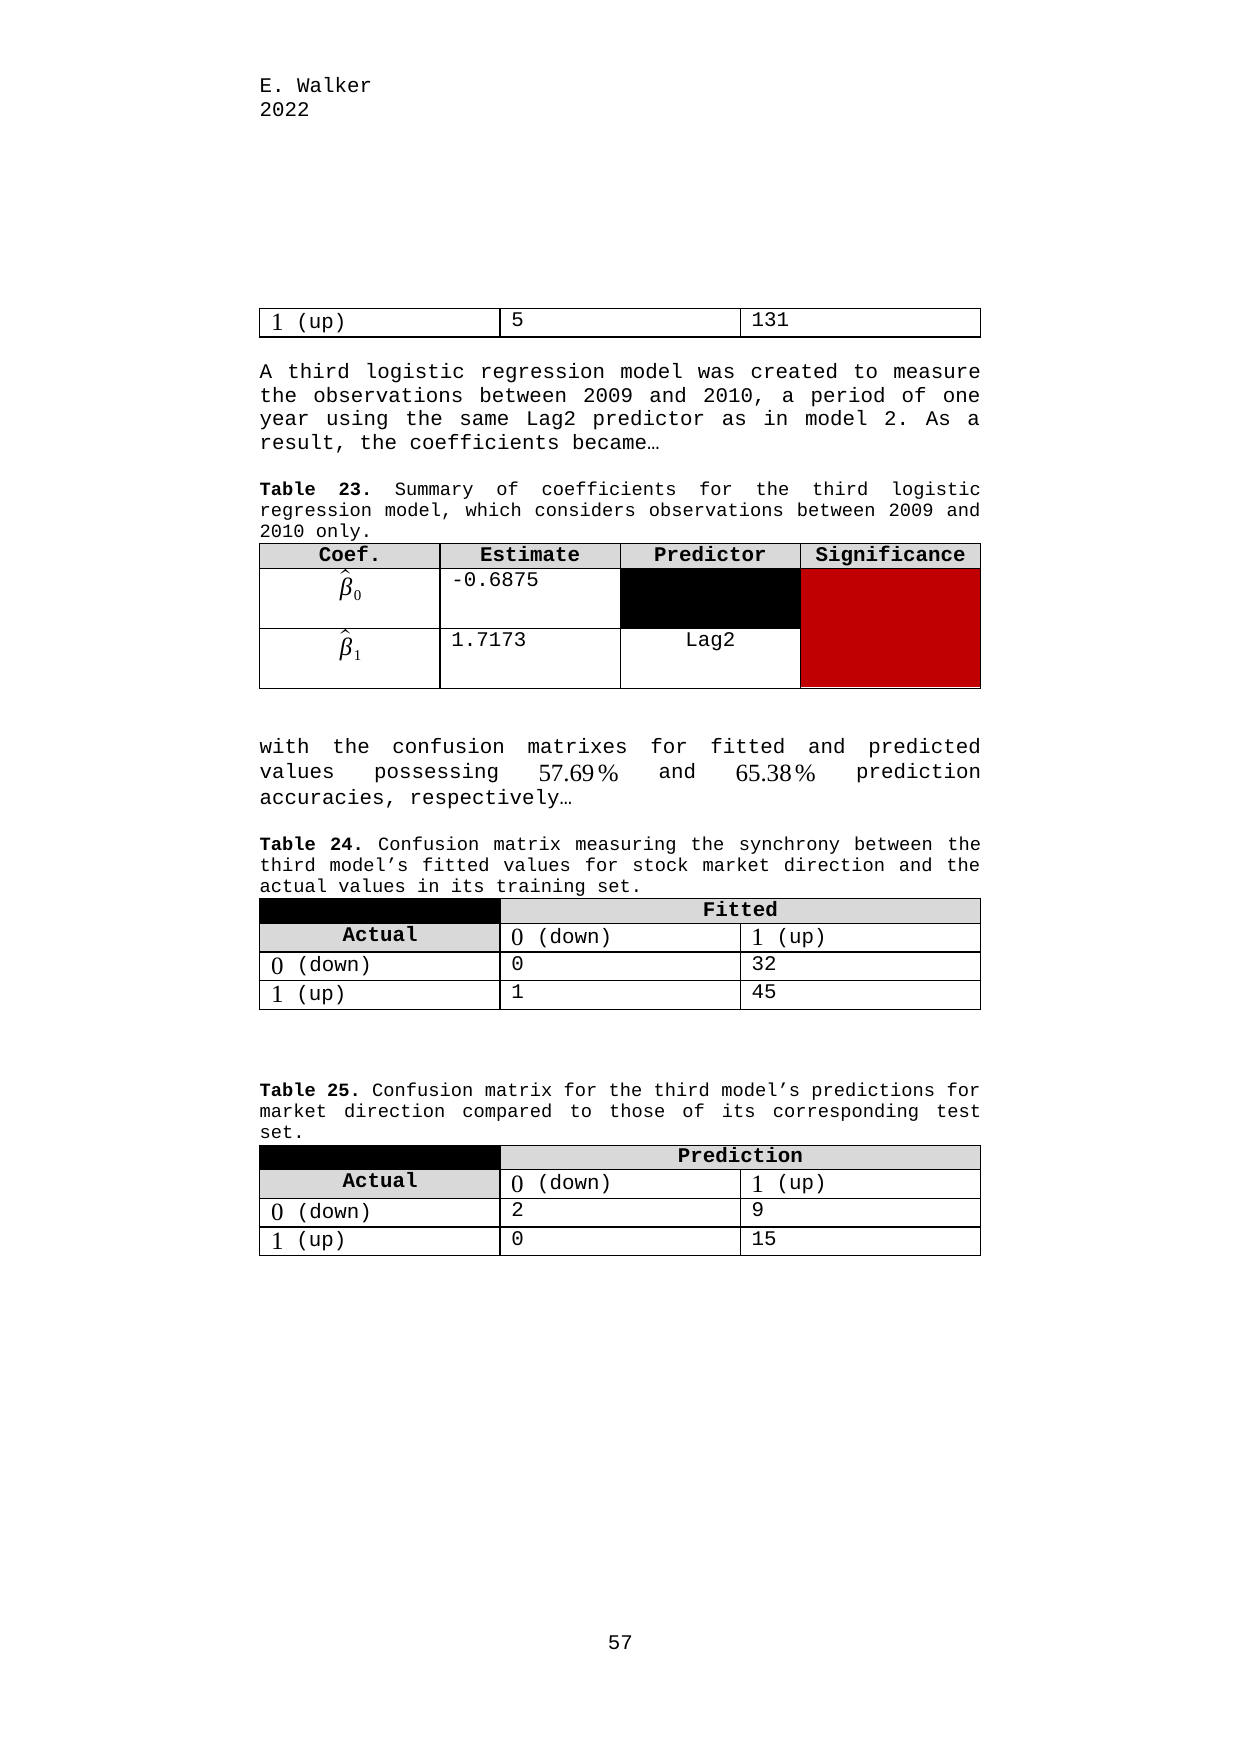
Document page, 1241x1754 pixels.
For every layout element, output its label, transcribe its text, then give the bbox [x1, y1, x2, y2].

table_cell (up) [741, 924, 980, 951]
table_cell 1 [501, 981, 740, 1009]
table_cell [801, 569, 980, 687]
text with the confusion matrixes for fitted and predicted values possessing and prediction accuracies, respectively… [259, 736, 981, 811]
text Table 25. Confusion matrix for the third model’s predictions for market direction compared to those of its corresponding test set. [259, 1081, 981, 1144]
table_cell (down) [260, 953, 499, 980]
table_cell 32 [741, 953, 980, 980]
table_cell (up) [260, 1228, 499, 1255]
table_cell 45 [741, 981, 980, 1009]
table_cell (down) [260, 1199, 499, 1226]
table_header Predictor [621, 544, 800, 568]
table_cell 131 [741, 309, 980, 336]
table_cell 9 [741, 1199, 980, 1226]
table_cell 5 [501, 309, 740, 336]
table_header Coef. [260, 544, 439, 568]
table_cell (down) [501, 1170, 740, 1198]
table_cell Actual [260, 1170, 499, 1198]
table_cell (up) [260, 309, 499, 336]
table_cell 1.7173 [441, 629, 620, 687]
table_cell (down) [501, 924, 740, 951]
table_cell [260, 629, 439, 687]
table_cell (up) [260, 981, 499, 1009]
table_header [260, 899, 499, 923]
table_header Fitted [501, 899, 980, 923]
table_cell 0 [501, 953, 740, 980]
table_cell 15 [741, 1228, 980, 1255]
table_header Significance [801, 544, 980, 568]
text A third logistic regression model was created to measure the observations between 2009 and 2010, a period of one year using the same Lag2 predictor as in model 2. As a result, the coefficients became… [259, 361, 981, 456]
table_header [260, 1146, 499, 1169]
table_cell [260, 569, 439, 628]
table_cell Actual [260, 924, 499, 951]
table_cell (up) [741, 1170, 980, 1198]
table_header Estimate [441, 544, 620, 568]
table_cell [621, 569, 800, 628]
text Table 24. Confusion matrix measuring the synchrony between the third model’s fitted values for stock market direction and the actual values in its training set. [259, 834, 981, 898]
table_cell Lag2 [621, 629, 800, 687]
table_cell 0 [501, 1228, 740, 1255]
table_cell 2 [501, 1199, 740, 1226]
table_cell -0.6875 [441, 569, 620, 628]
text Table 23. Summary of coefficients for the third logistic regression model, which considers observations between 2009 and 2010 only. [259, 479, 981, 543]
table_header Prediction [501, 1146, 980, 1169]
